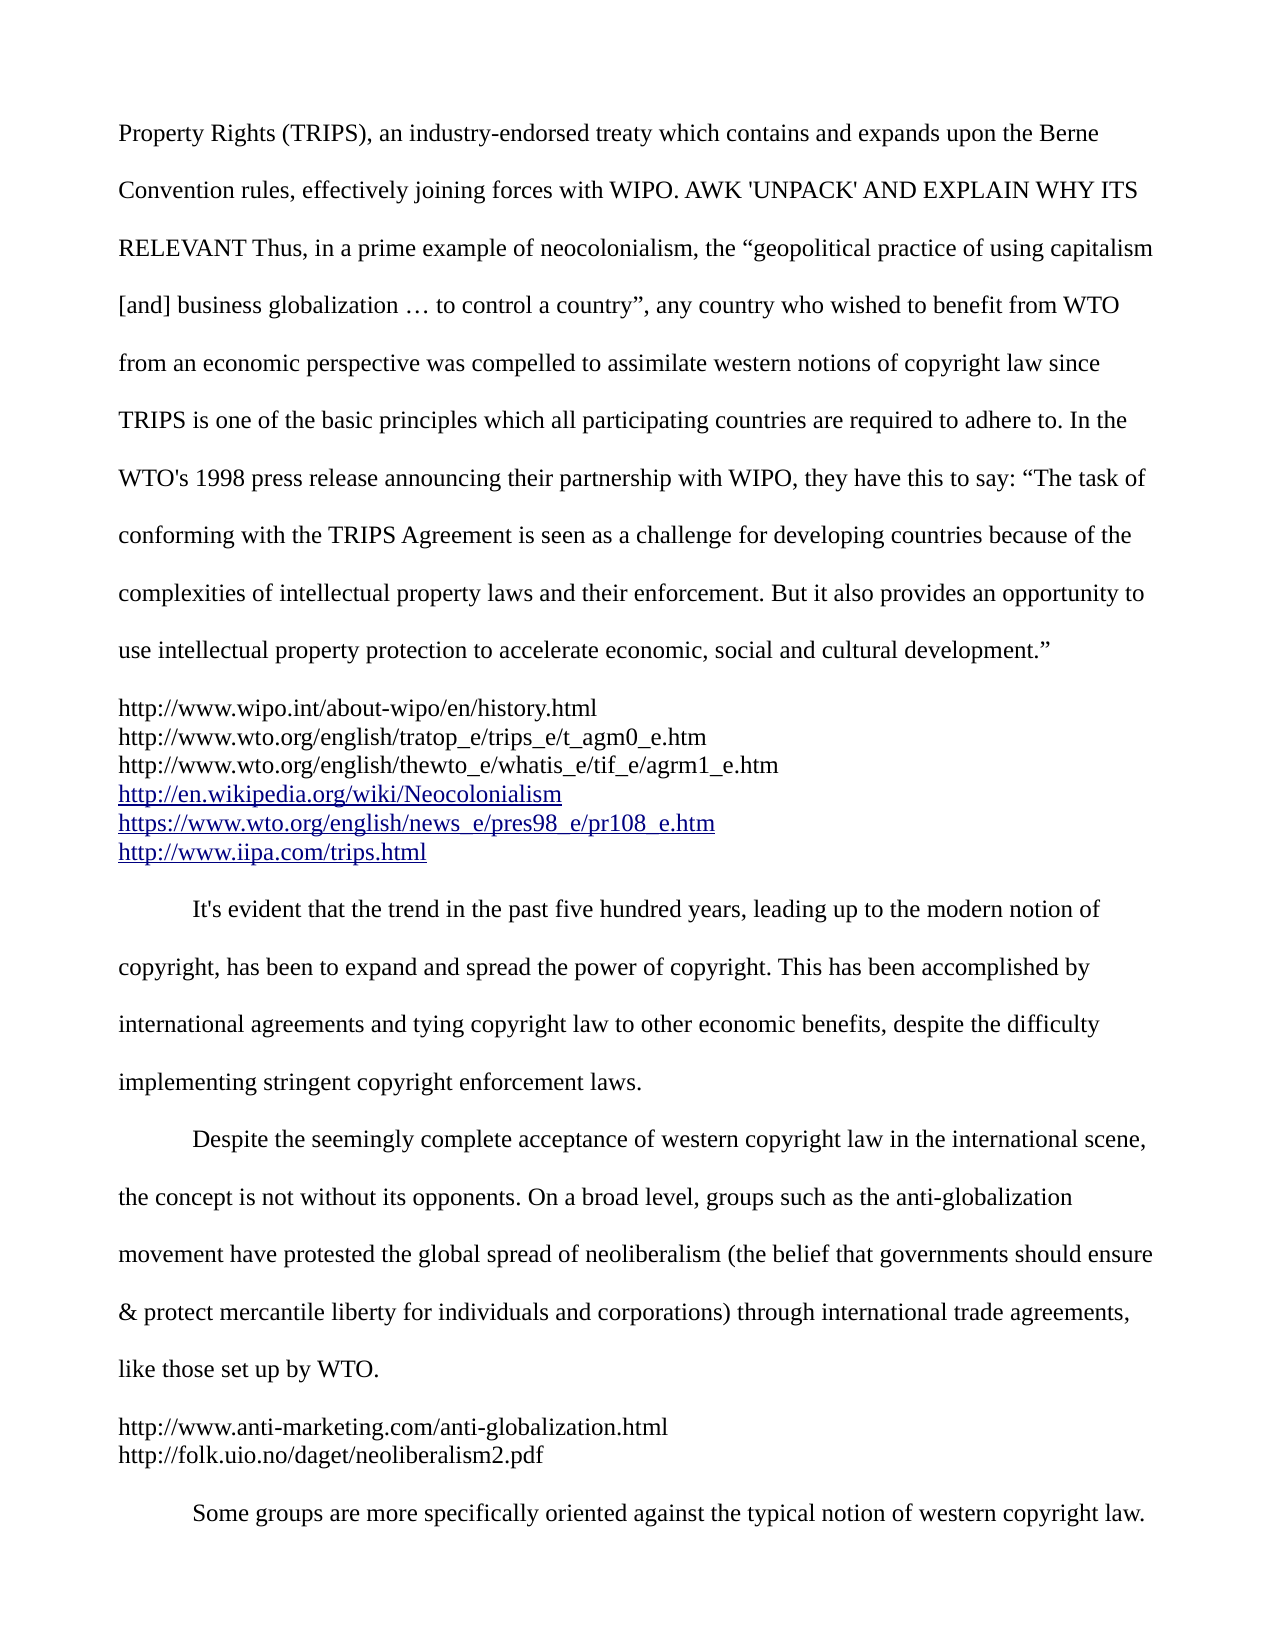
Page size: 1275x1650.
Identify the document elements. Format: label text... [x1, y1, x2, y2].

text http://folk.uio.no/daget/neoliberalism2.pdf [118, 1441, 1157, 1469]
text Property Rights (TRIPS), an industry-endorsed treaty which contains and expands upon the Berne Convention rules, effectively joining forces with WIPO. AWK 'UNPACK' AND EXPLAIN WHY ITS RELEVANT Thus, in a prime example of neocolonialism, the “geopolitical practice of using capitalism [and] business globalization … to control a country”, any country who wished to benefit from WTO from an economic perspective was compelled to assimilate western notions of copyright law since TRIPS is one of the basic principles which all participating countries are required to adhere to. In the WTO's 1998 press release announcing their partnership with WIPO, they have this to say: “The task of conforming with the TRIPS Agreement is seen as a challenge for developing countries because of the complexities of intellectual property laws and their enforcement. But it also provides an opportunity to use intellectual property protection to accelerate economic, social and cultural development.” [118, 118, 1157, 664]
text It's evident that the trend in the past five hundred years, leading up to the modern notion of copyright, has been to expand and spread the power of copyright. This has been accomplished by international agreements and tying copyright law to other economic benefits, despite the difficulty implementing stringent copyright enforcement laws. [118, 894, 1157, 1096]
text http://www.wipo.int/about-wipo/en/history.html [118, 693, 1157, 722]
text Despite the seemingly complete acceptance of western copyright law in the international scene, the concept is not without its opponents. On a broad level, groups such as the anti-globalization movement have protested the global spread of neoliberalism (the belief that governments should ensure & protect mercantile liberty for individuals and corporations) through international trade agreements, like those set up by WTO. [118, 1124, 1157, 1383]
text http://www.wto.org/english/thewto_e/whatis_e/tif_e/agrm1_e.htm [118, 751, 1157, 779]
text http://www.wto.org/english/tratop_e/trips_e/t_agm0_e.htm [118, 722, 1157, 751]
text Some groups are more specifically oriented against the typical notion of western copyright law. [118, 1498, 1157, 1527]
text http://www.iipa.com/trips.html [118, 837, 1157, 866]
text http://www.anti-marketing.com/anti-globalization.html [118, 1412, 1157, 1441]
text https://www.wto.org/english/news_e/pres98_e/pr108_e.htm [118, 808, 1157, 837]
text http://en.wikipedia.org/wiki/Neocolonialism [118, 779, 1157, 808]
